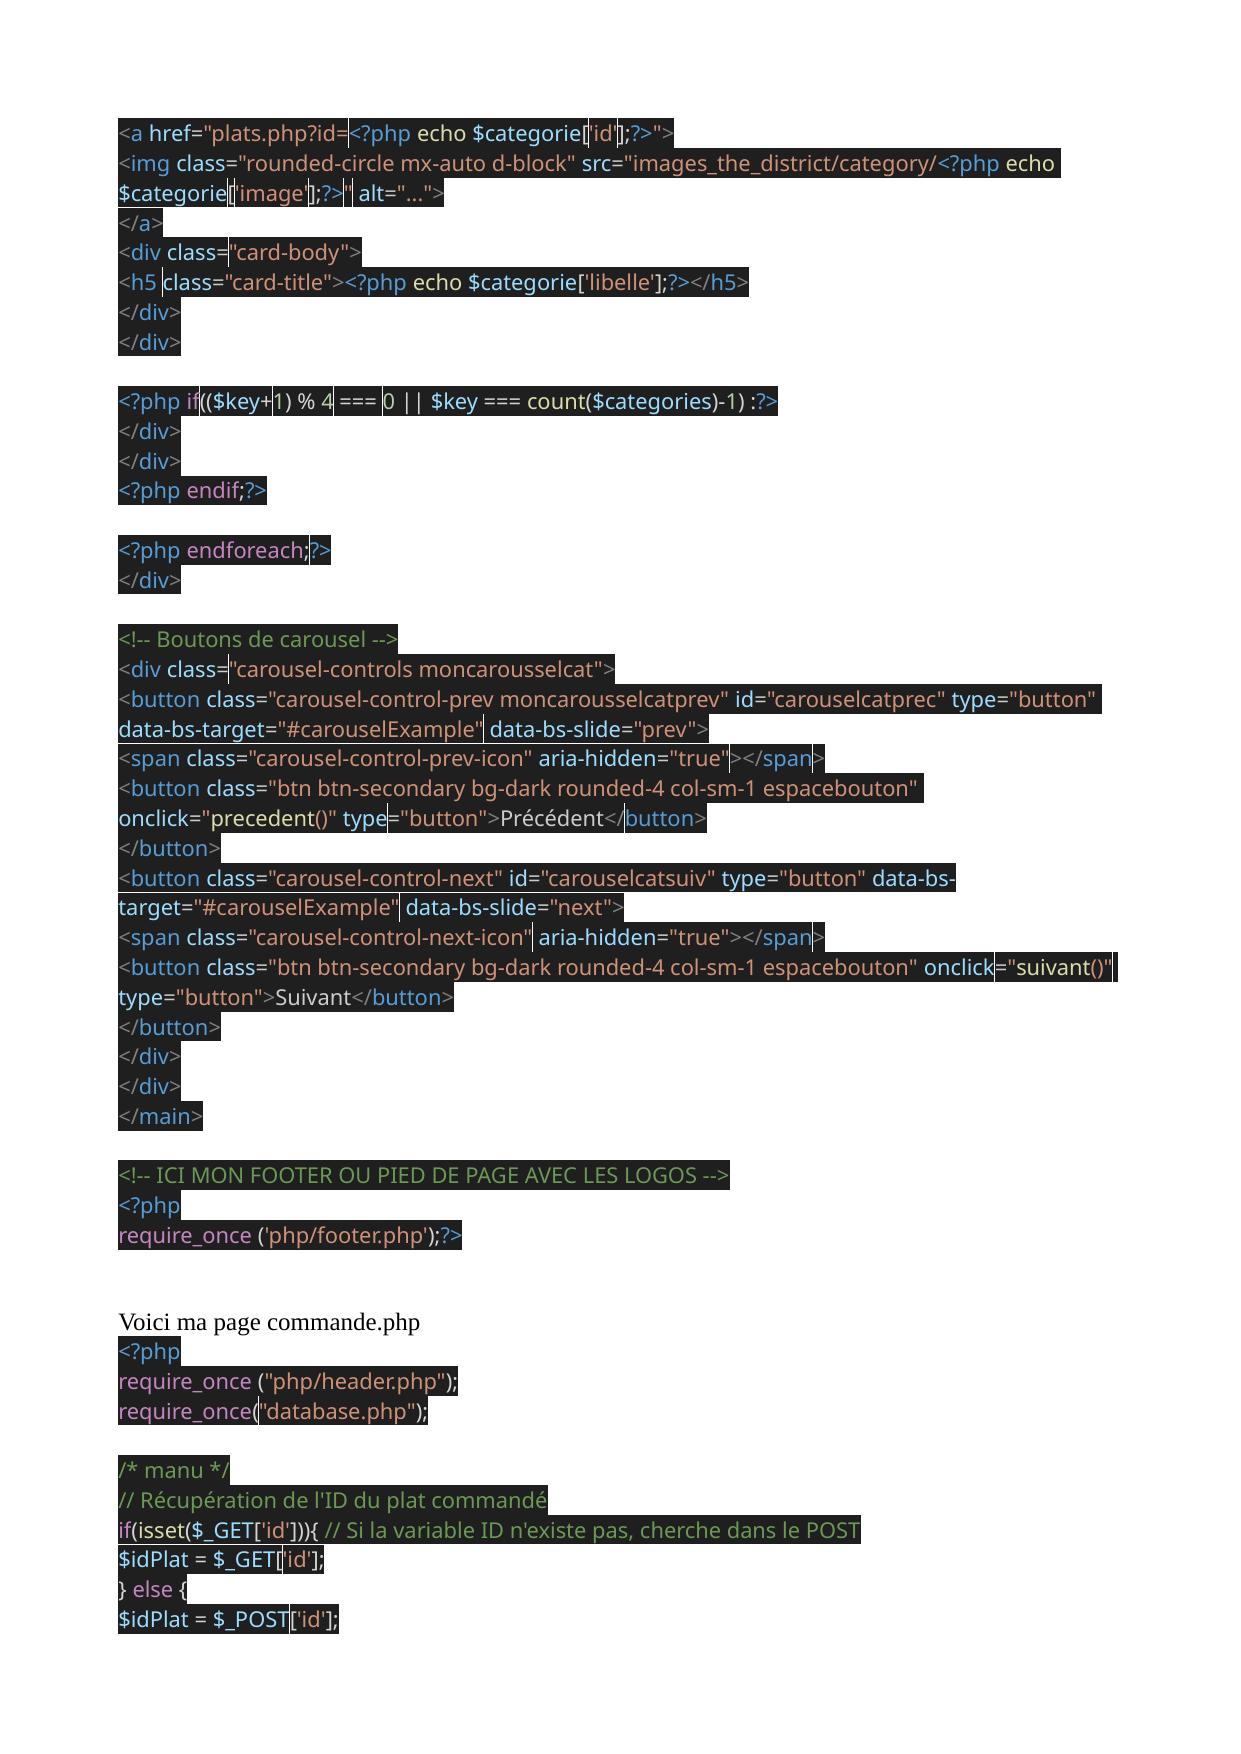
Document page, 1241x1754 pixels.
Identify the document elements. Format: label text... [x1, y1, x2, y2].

text </div> [118, 565, 1122, 594]
text </a> [118, 207, 1122, 237]
text if(isset($_GET['id'])){ // Si la variable ID n'existe pas, cherche dans le POST [118, 1515, 1122, 1544]
text <?php [118, 1336, 1122, 1366]
text <span class="carousel-control-prev-icon" aria-hidden="true"></span> [118, 743, 1122, 773]
text <button class="btn btn-secondary bg-dark rounded-4 col-sm-1 espacebouton" onclick="suivant()" type="button">Suivant</button> [118, 952, 1122, 1012]
text $idPlat = $_GET['id']; [118, 1544, 1122, 1574]
text <?php endforeach;?> [118, 535, 1122, 565]
text <span class="carousel-control-next-icon" aria-hidden="true"></span> [118, 922, 1122, 952]
text // Récupération de l'ID du plat commandé [118, 1485, 1122, 1515]
text <!-- ICI MON FOOTER OU PIED DE PAGE AVEC LES LOGOS --> [118, 1160, 1122, 1190]
text </div> [118, 1041, 1122, 1071]
text <a href="plats.php?id=<?php echo $categorie['id'];?>"> [118, 118, 1122, 148]
text </div> [118, 1071, 1122, 1101]
text Voici ma page commande.php [118, 1307, 1122, 1336]
text <button class="carousel-control-prev moncarousselcatprev" id="carouselcatprec" type="button" data-bs-target="#carouselExample" data-bs-slide="prev"> [118, 684, 1122, 743]
text /* manu */ [118, 1455, 1122, 1485]
text <!-- Boutons de carousel --> [118, 624, 1122, 654]
text </button> [118, 1012, 1122, 1041]
text </div> [118, 416, 1122, 446]
text <?php if(($key+1) % 4 === 0 || $key === count($categories)-1) :?> [118, 386, 1122, 416]
text require_once ('php/footer.php');?> [118, 1220, 1122, 1250]
text <img class="rounded-circle mx-auto d-block" src="images_the_district/category/<?php echo $categorie['image'];?>" alt="..."> [118, 148, 1122, 207]
text require_once("database.php"); [118, 1396, 1122, 1425]
text <button class="carousel-control-next" id="carouselcatsuiv" type="button" data-bs-target="#carouselExample" data-bs-slide="next"> [118, 863, 1122, 922]
text </div> [118, 297, 1122, 327]
text </div> [118, 327, 1122, 356]
text </button> [118, 833, 1122, 863]
text <button class="btn btn-secondary bg-dark rounded-4 col-sm-1 espacebouton" onclick="precedent()" type="button">Précédent</button> [118, 773, 1122, 833]
text require_once ("php/header.php"); [118, 1366, 1122, 1396]
text </main> [118, 1101, 1122, 1131]
text } else { [118, 1574, 1122, 1604]
text <h5 class="card-title"><?php echo $categorie['libelle'];?></h5> [118, 267, 1122, 297]
text $idPlat = $_POST['id']; [118, 1604, 1122, 1634]
text <div class="carousel-controls moncarousselcat"> [118, 654, 1122, 684]
text <?php endif;?> [118, 476, 1122, 505]
text </div> [118, 446, 1122, 476]
text <div class="card-body"> [118, 237, 1122, 267]
text <?php [118, 1190, 1122, 1220]
